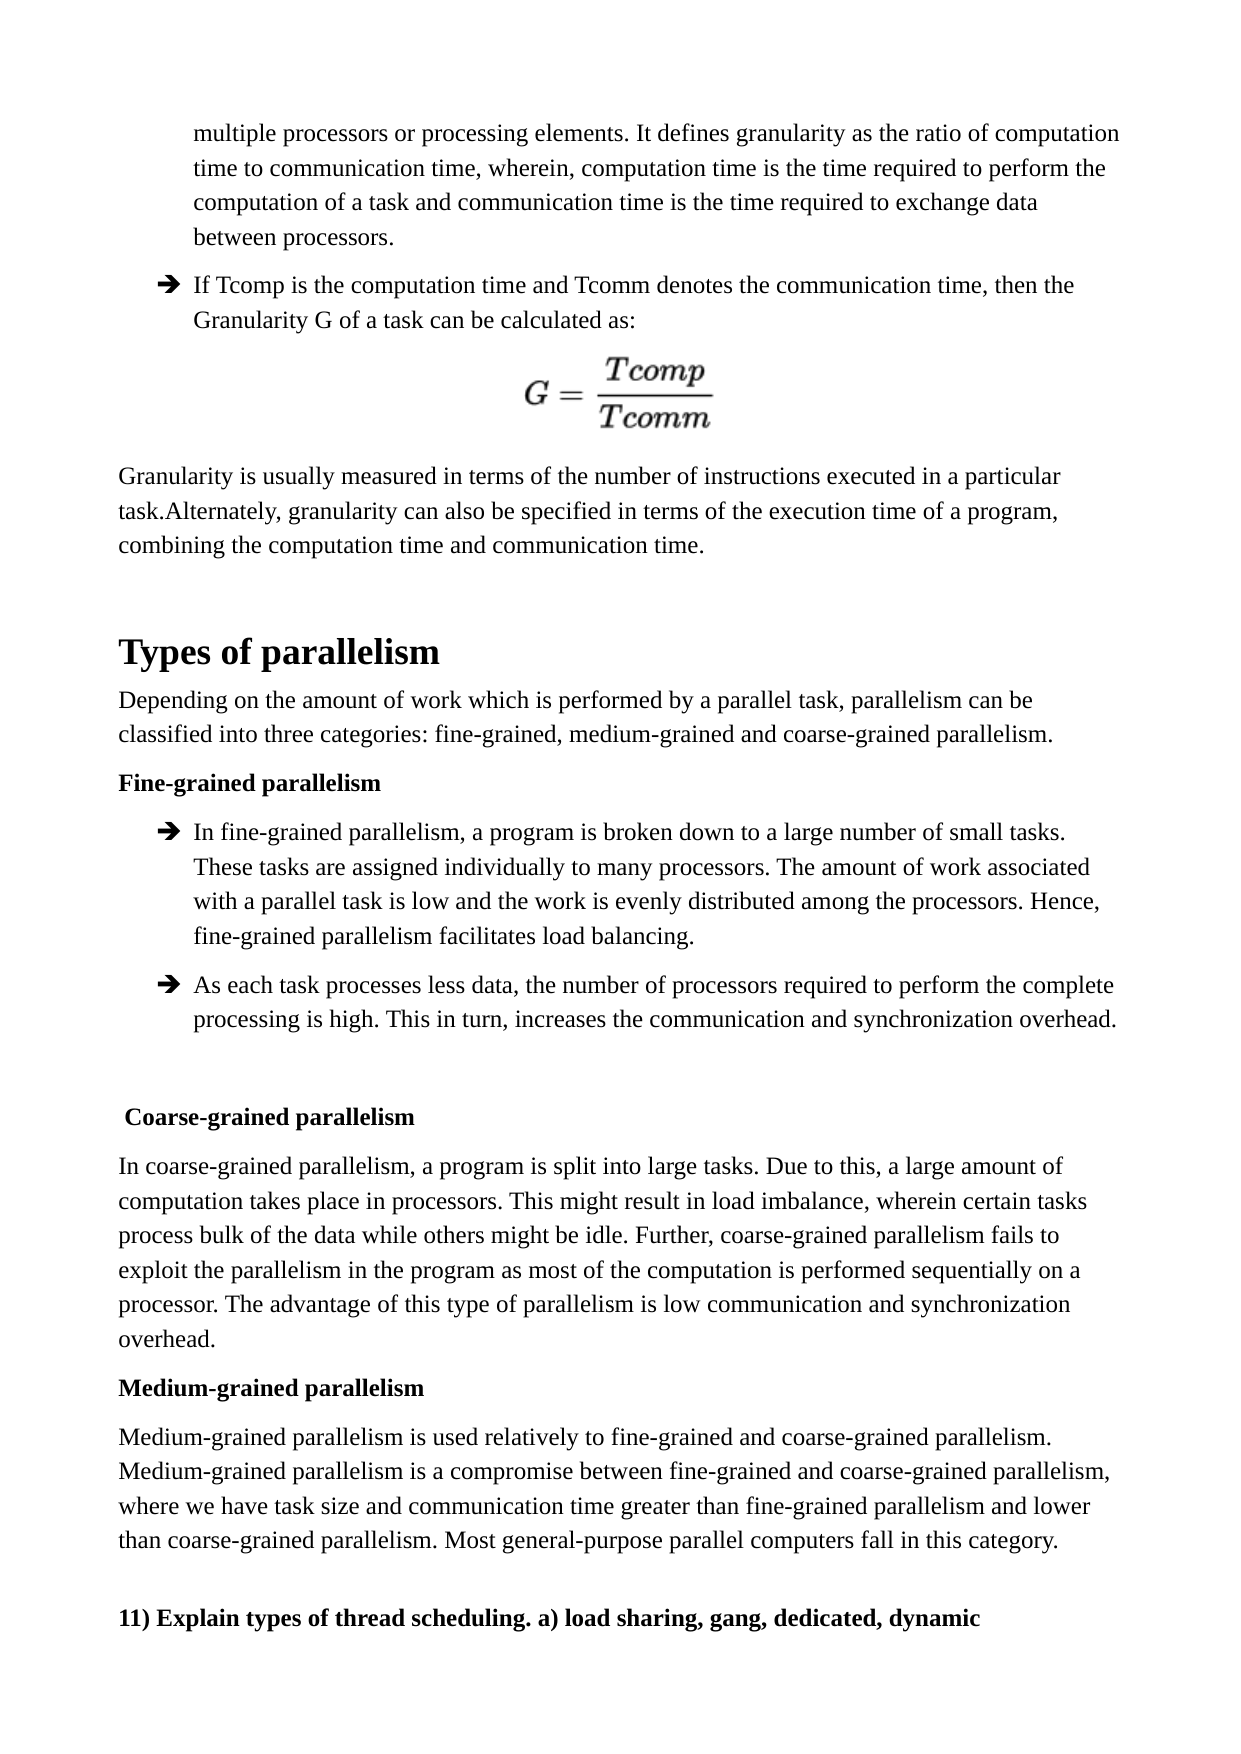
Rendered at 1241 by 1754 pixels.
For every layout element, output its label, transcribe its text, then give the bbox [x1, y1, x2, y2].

list If Tcomp is the computation time and Tcomm denotes the communication time, then the Granularity G of a task can be calculated as: [156, 271, 1122, 334]
text Fine-grained parallelism [118, 768, 1122, 797]
text 11) Explain types of thread scheduling. a) load sharing, gang, dedicated, dynamic [118, 1603, 1122, 1632]
text Depending on the amount of work which is performed by a parallel task, parallelism can be classified into three categories: fine-grained, medium-grained and coarse-grained parallelism. [118, 685, 1122, 748]
list In fine-grained parallelism, a program is broken down to a large number of small tasks. These tasks are assigned individually to many processors. The amount of work associated with a parallel task is low and the work is evenly distributed among the processors. Hence, fine-grained parallelism facilitates load balancing. [156, 817, 1122, 949]
subtitle Types of parallelism [118, 629, 1122, 672]
text Medium-grained parallelism is used relatively to fine-grained and coarse-grained parallelism. Medium-grained parallelism is a compromise between fine-grained and coarse-grained parallelism, where we have task size and communication time greater than fine-grained parallelism and lower than coarse-grained parallelism. Most general-purpose parallel computers fall in this category. [118, 1422, 1122, 1554]
list multiple processors or processing elements. It defines granularity as the ratio of computation time to communication time, wherein, computation time is the time required to perform the computation of a task and communication time is the time required to exchange data between processors. [156, 118, 1122, 250]
list As each task processes less data, the number of processors required to perform the complete processing is high. This in turn, increases the communication and synchronization overhead. [156, 970, 1122, 1033]
text Medium-grained parallelism [118, 1373, 1122, 1402]
text In coarse-grained parallelism, a program is split into large tasks. Due to this, a large amount of computation takes place in processors. This might result in load imbalance, wherein certain tasks process bulk of the data while others might be idle. Further, coarse-grained parallelism fails to exploit the parallelism in the program as most of the computation is performed sequentially on a processor. The advantage of this type of parallelism is low communication and synchronization overhead. [118, 1151, 1122, 1353]
text Granularity is usually measured in terms of the number of instructions executed in a particular task.Alternately, granularity can also be specified in terms of the execution time of a program, combining the computation time and communication time. [118, 461, 1122, 559]
picture [524, 354, 717, 433]
list Coarse-grained parallelism [89, 1102, 1122, 1131]
